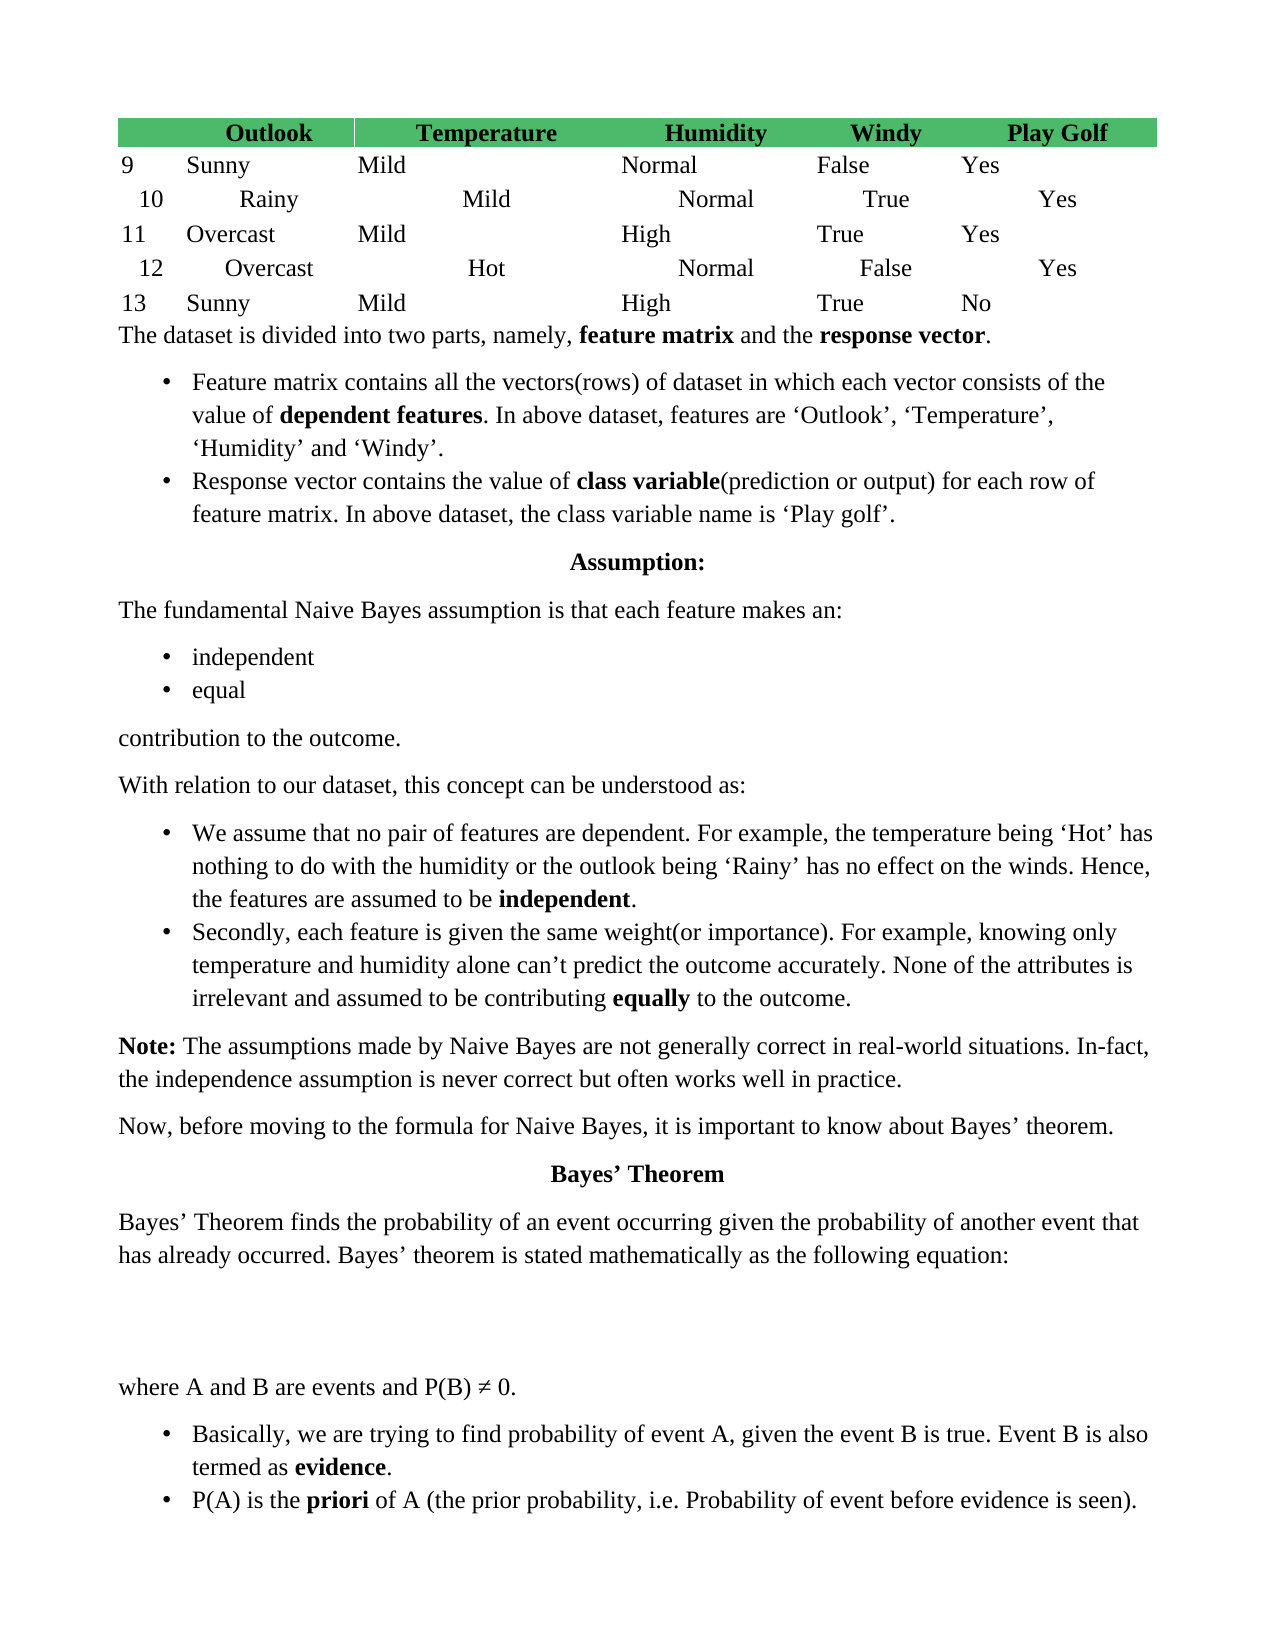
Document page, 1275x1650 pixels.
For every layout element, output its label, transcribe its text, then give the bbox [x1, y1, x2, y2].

list P(A) is the priori of A (the prior probability, i.e. Probability of event before evidence is seen). [162, 1485, 1157, 1514]
list Response vector contains the value of class variable(prediction or output) for each row of feature matrix. In above dataset, the class variable name is ‘Play golf’. [162, 466, 1157, 528]
list equal [162, 675, 1157, 704]
list Secondly, each feature is given the same weight(or importance). For example, knowing only temperature and humidity alone can’t predict the outcome accurately. None of the attributes is irrelevant and assumed to be contributing equally to the outcome. [162, 917, 1157, 1012]
table_cell High [618, 216, 814, 251]
table_cell True [814, 181, 958, 216]
table_cell 12 [118, 251, 183, 285]
table_cell Yes [958, 147, 1157, 181]
table_cell Sunny [183, 147, 354, 181]
table_cell True [814, 285, 958, 320]
list independent [162, 642, 1157, 671]
table_cell Mild [355, 181, 618, 216]
table_cell Yes [958, 251, 1157, 285]
text Now, before moving to the formula for Naive Bayes, it is important to know about Bayes’ theorem. [118, 1111, 1157, 1140]
text Bayes’ Theorem finds the probability of an event occurring given the probability of another event that has already occurred. Bayes’ theorem is stated mathematically as the following equation: [118, 1207, 1157, 1268]
table_header [118, 118, 183, 147]
table_cell Normal [618, 251, 814, 285]
table_cell 11 [118, 216, 183, 251]
text Note: The assumptions made by Naive Bayes are not generally correct in real-world situations. In-fact, the independence assumption is never correct but often works well in practice. [118, 1031, 1157, 1093]
list We assume that no pair of features are dependent. For example, the temperature being ‘Hot’ has nothing to do with the humidity or the outlook being ‘Rainy’ has no effect on the winds. Hence, the features are assumed to be independent. [162, 818, 1157, 913]
table_header Humidity [618, 118, 814, 147]
text With relation to our dataset, this concept can be understood as: [118, 771, 1157, 799]
table_cell Mild [355, 216, 618, 251]
text contribution to the outcome. [118, 723, 1157, 752]
table_cell Sunny [183, 285, 354, 320]
table_header Windy [814, 118, 958, 147]
table_cell False [814, 147, 958, 181]
text Assumption: [118, 547, 1157, 576]
table_cell Overcast [183, 216, 354, 251]
table_cell High [618, 285, 814, 320]
table_cell True [814, 216, 958, 251]
table_cell 10 [118, 181, 183, 216]
table_cell Yes [958, 216, 1157, 251]
table_cell Mild [355, 285, 618, 320]
text where A and B are events and P(B) ≠ 0. [118, 1372, 1157, 1401]
table_cell False [814, 251, 958, 285]
table_cell Hot [355, 251, 618, 285]
list Basically, we are trying to find probability of event A, given the event B is true. Event B is also termed as evidence. [162, 1419, 1157, 1481]
table_cell No [958, 285, 1157, 320]
table_cell 9 [118, 147, 183, 181]
text The dataset is divided into two parts, namely, feature matrix and the response vector. [118, 320, 1157, 348]
table_header Temperature [355, 118, 618, 147]
text The fundamental Naive Bayes assumption is that each feature makes an: [118, 595, 1157, 623]
table_cell Normal [618, 181, 814, 216]
table_cell Mild [355, 147, 618, 181]
table_cell 13 [118, 285, 183, 320]
table_cell Yes [958, 181, 1157, 216]
table_header Play Golf [958, 118, 1157, 147]
table_cell Rainy [183, 181, 354, 216]
text Bayes’ Theorem [118, 1159, 1157, 1188]
list Feature matrix contains all the vectors(rows) of dataset in which each vector consists of the value of dependent features. In above dataset, features are ‘Outlook’, ‘Temperature’, ‘Humidity’ and ‘Windy’. [162, 367, 1157, 462]
table_cell Overcast [183, 251, 354, 285]
table_header Outlook [183, 118, 354, 147]
table_cell Normal [618, 147, 814, 181]
